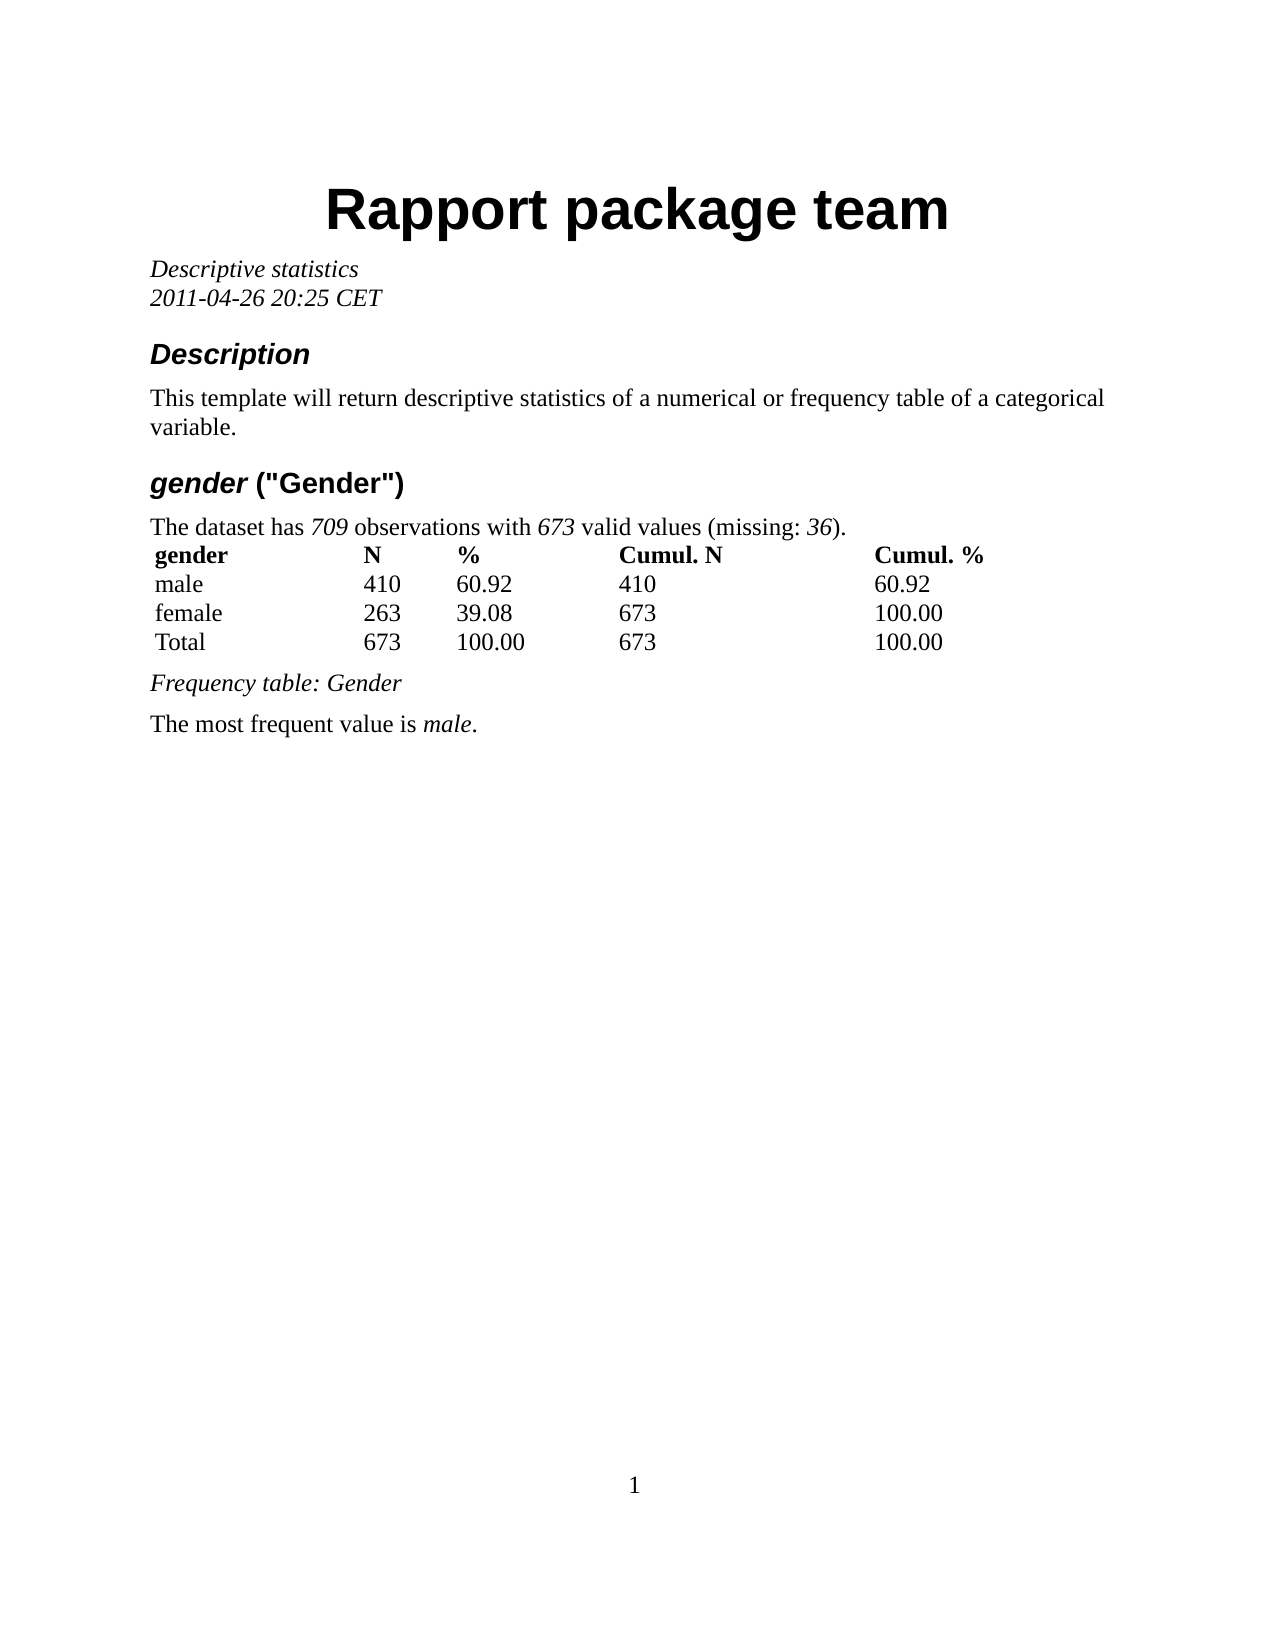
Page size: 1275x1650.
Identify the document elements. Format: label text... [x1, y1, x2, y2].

table_cell 39.08 [452, 598, 614, 627]
table_cell 60.92 [452, 569, 614, 598]
table_header N [359, 540, 452, 569]
title Rapport package team [150, 175, 1125, 242]
table_cell 673 [614, 598, 869, 627]
table_header Cumul. N [614, 540, 869, 569]
text Descriptive statistics [150, 254, 1125, 283]
table_cell 673 [614, 627, 869, 655]
text This template will return descriptive statistics of a numerical or frequency table of a categorical variable. [150, 383, 1125, 441]
table_cell 100.00 [870, 627, 1125, 655]
table_cell 673 [359, 627, 452, 655]
table_cell 263 [359, 598, 452, 627]
subtitle gender ("Gender") [150, 466, 1125, 499]
text Frequency table: Gender [150, 668, 1125, 697]
table_cell 100.00 [452, 627, 614, 655]
text The most frequent value is male. [150, 709, 1125, 738]
table_header Cumul. % [870, 540, 1125, 569]
subtitle Description [150, 337, 1125, 371]
table_cell 410 [614, 569, 869, 598]
table_cell male [150, 569, 359, 598]
text The dataset has 709 observations with 673 valid values (missing: 36). [150, 512, 1125, 540]
table_header % [452, 540, 614, 569]
table_cell Total [150, 627, 359, 655]
table_cell 100.00 [870, 598, 1125, 627]
text 2011-04-26 20:25 CET [150, 283, 1125, 312]
table_cell female [150, 598, 359, 627]
table_header gender [150, 540, 359, 569]
table_cell 60.92 [870, 569, 1125, 598]
table_cell 410 [359, 569, 452, 598]
